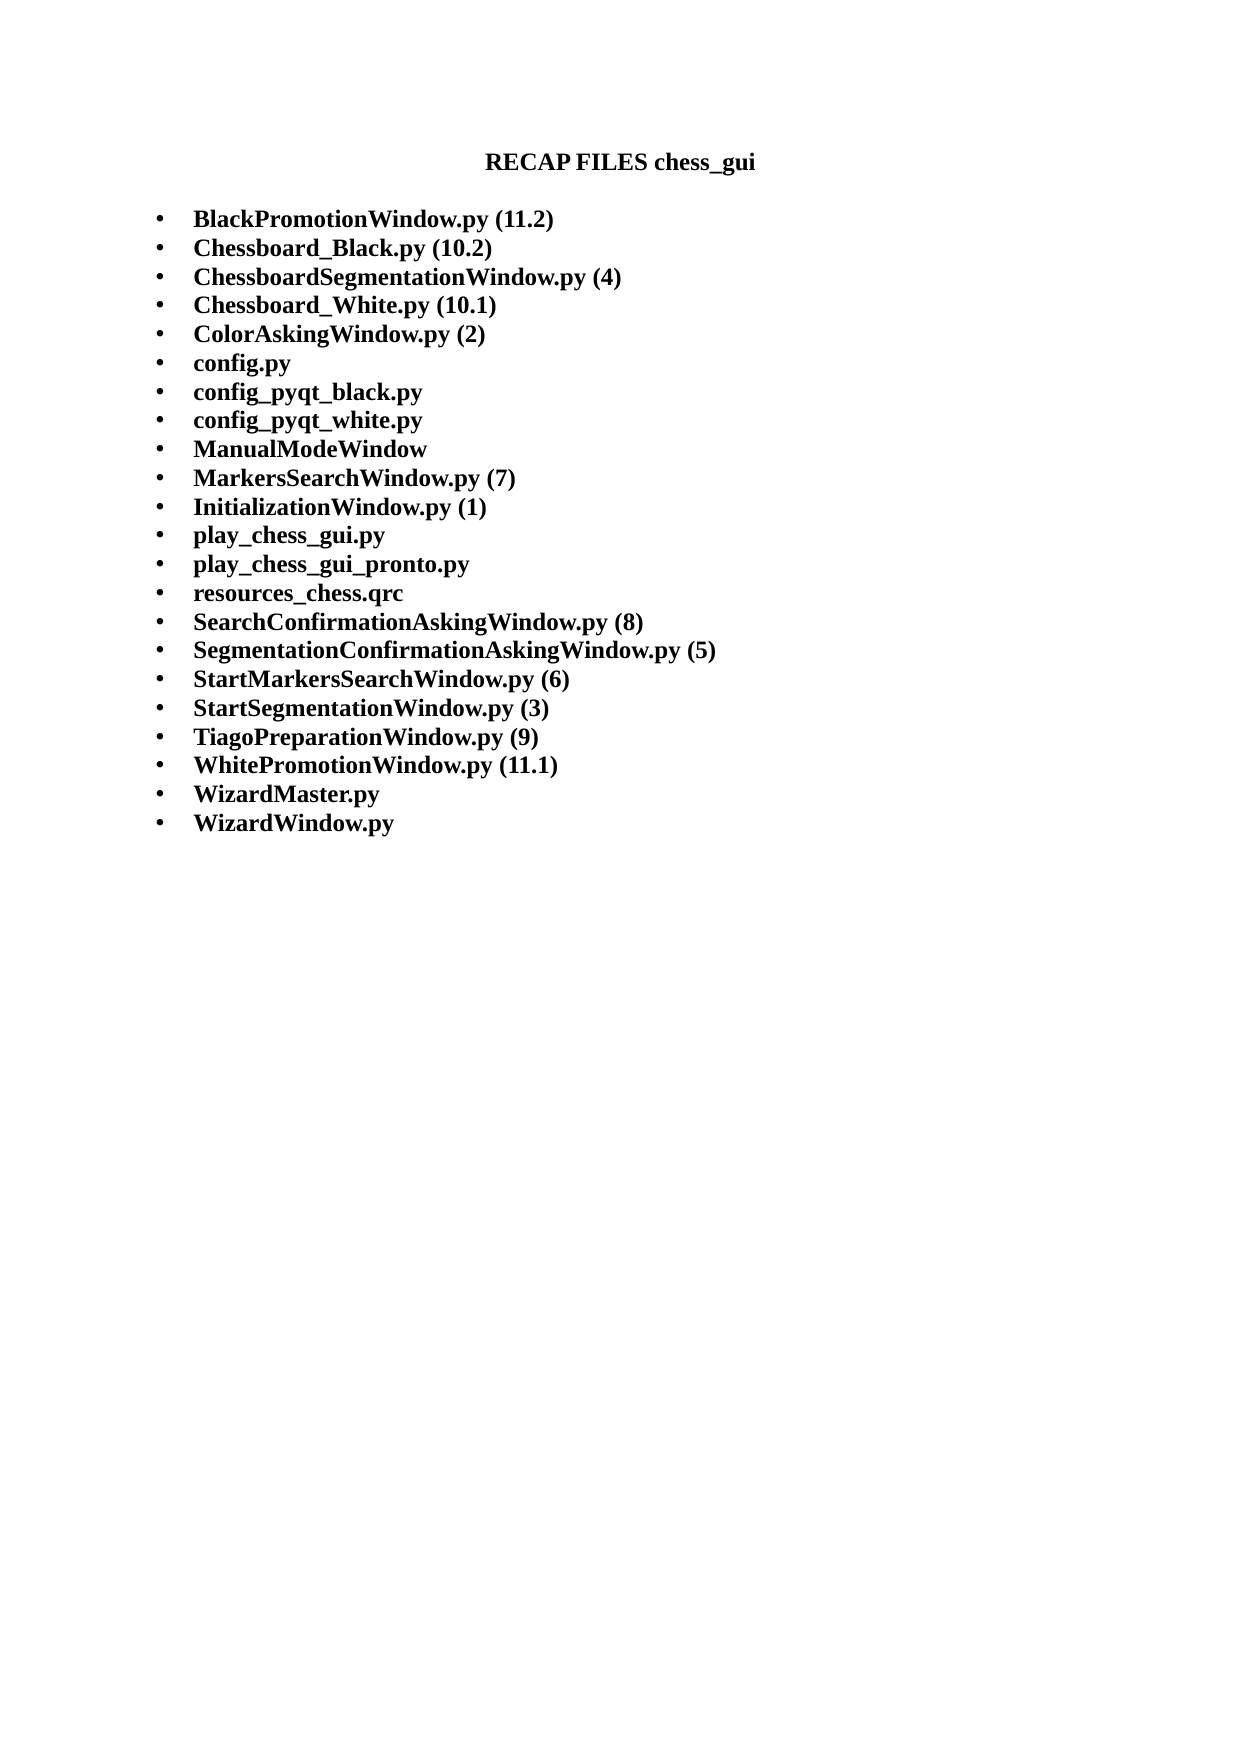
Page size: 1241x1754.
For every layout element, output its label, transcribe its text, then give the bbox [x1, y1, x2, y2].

list MarkersSearchWindow.py (7) [156, 463, 1122, 492]
list config_pyqt_white.py [156, 406, 1122, 434]
list Chessboard_Black.py (10.2) [156, 233, 1122, 262]
text RECAP FILES chess_gui [118, 147, 1122, 176]
list config_pyqt_black.py [156, 377, 1122, 406]
list ManualModeWindow [156, 434, 1122, 463]
list play_chess_gui_pronto.py [156, 549, 1122, 578]
list WizardMaster.py [156, 779, 1122, 808]
list StartSegmentationWindow.py (3) [156, 693, 1122, 722]
list SearchConfirmationAskingWindow.py (8) [156, 607, 1122, 636]
list play_chess_gui.py [156, 521, 1122, 549]
list StartMarkersSearchWindow.py (6) [156, 664, 1122, 693]
list WhitePromotionWindow.py (11.1) [156, 751, 1122, 779]
list WizardWindow.py [156, 808, 1122, 837]
list Chessboard_White.py (10.1) [156, 291, 1122, 319]
list SegmentationConfirmationAskingWindow.py (5) [156, 636, 1122, 664]
list resources_chess.qrc [156, 578, 1122, 607]
list config.py [156, 348, 1122, 377]
list InitializationWindow.py (1) [156, 492, 1122, 521]
list BlackPromotionWindow.py (11.2) [156, 204, 1122, 233]
list ColorAskingWindow.py (2) [156, 319, 1122, 348]
list ChessboardSegmentationWindow.py (4) [156, 262, 1122, 291]
list TiagoPreparationWindow.py (9) [156, 722, 1122, 751]
